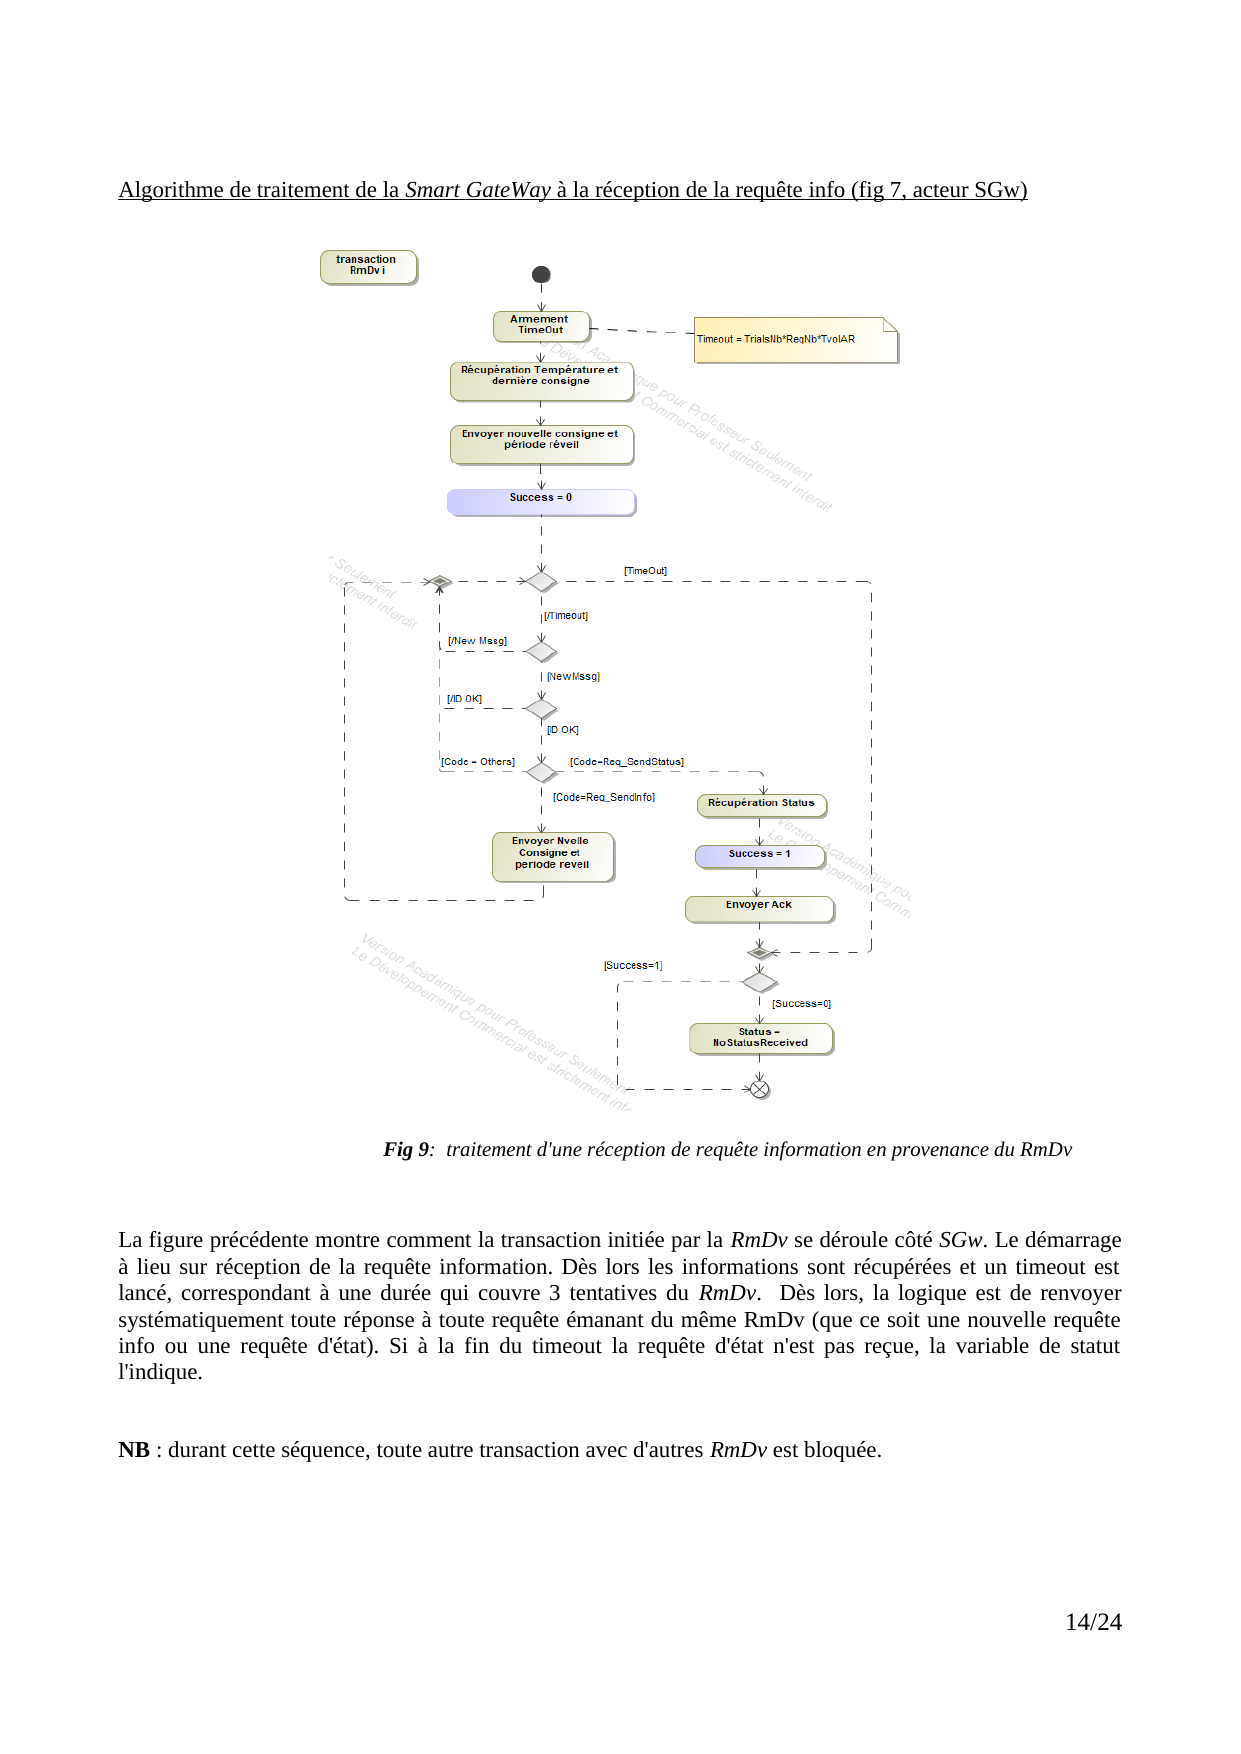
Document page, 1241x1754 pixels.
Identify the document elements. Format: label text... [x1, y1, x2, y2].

text NB : durant cette séquence, toute autre transaction avec d'autres RmDv est bloquée. [118, 1436, 1122, 1462]
text La figure précédente montre comment la transaction initiée par la RmDv se déroule côté SGw. Le démarrage à lieu sur réception de la requête information. Dès lors les informations sont récupérées et un timeout est lancé, correspondant à une durée qui couvre 3 tentatives du RmDv. Dès lors, la logique est de renvoyer systématiquement toute réponse à toute requête émanant du même RmDv (que ce soit une nouvelle requête info ou une requête d'état). Si à la fin du timeout la requête d'état n'est pas reçue, la variable de statut l'indique. [118, 1227, 1122, 1385]
text Algorithme de traitement de la Smart GateWay à la réception de la requête info (fig 7, acteur SGw) [118, 176, 1122, 203]
